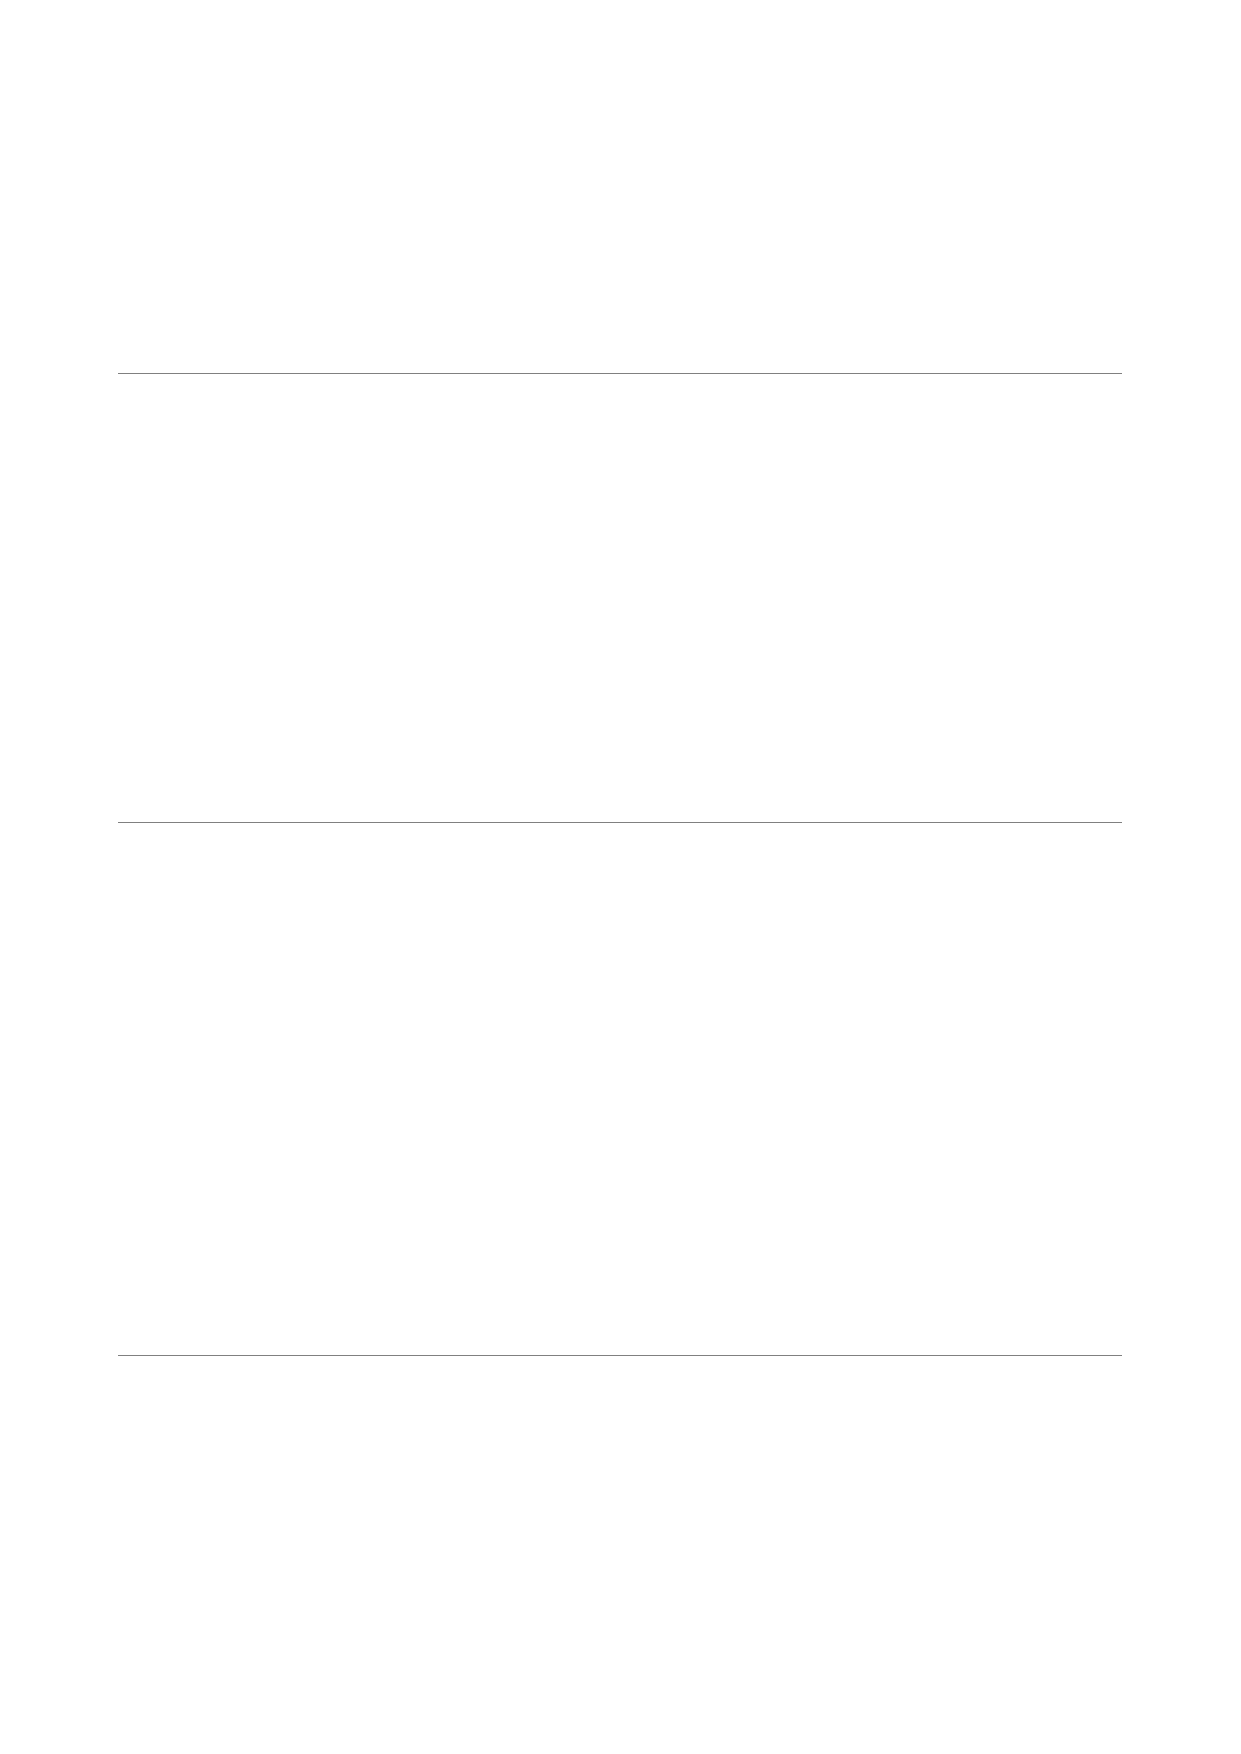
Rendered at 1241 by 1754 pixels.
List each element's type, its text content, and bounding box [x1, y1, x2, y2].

subtitle Статический метод — правило или инструмент [118, 1399, 1122, 1433]
text Почему это метод класса: [118, 1498, 1122, 1527]
text 📌 Метод: [118, 664, 1122, 693]
list лежит прямо на классе [162, 712, 1122, 741]
text Article.compare(a, b); [118, 1445, 1122, 1469]
list описывает состояние и поведение одной сущности [162, 1187, 1122, 1216]
text Article.compare = function() {} [118, 611, 1122, 635]
text Пример: [118, 1235, 1122, 1263]
text article.showTitle(); [118, 989, 1122, 1012]
subtitle Обычный метод — поведение объекта [118, 943, 1122, 976]
list использует this → конкретные данные [162, 1137, 1122, 1168]
text Объект лишь находит его через прототип. [118, 311, 1122, 340]
list лежит в Article.prototype [162, 213, 1122, 244]
text Почему это метод объекта: [118, 1042, 1122, 1071]
text «Эта статья показывает свой заголовок» [177, 1282, 1063, 1311]
text static compare() {} [118, 487, 1122, 511]
text 📌 Метод: [118, 118, 1122, 147]
text class Article { [118, 463, 1122, 487]
subtitle 2️⃣ Логически: кому метод “принадлежит” по смыслу [118, 872, 1122, 916]
list не копируется в объекты [162, 263, 1122, 292]
text } [118, 511, 1122, 534]
list не использует this как экземпляр [162, 1594, 1122, 1624]
text Это: [118, 564, 1122, 593]
subtitle Статические методы [118, 417, 1122, 451]
list один на всех [162, 166, 1122, 194]
list недоступен объектам [162, 760, 1122, 788]
list вызывается у конкретного экземпляра [162, 1089, 1122, 1118]
list не вызывается у объекта [162, 1546, 1122, 1575]
